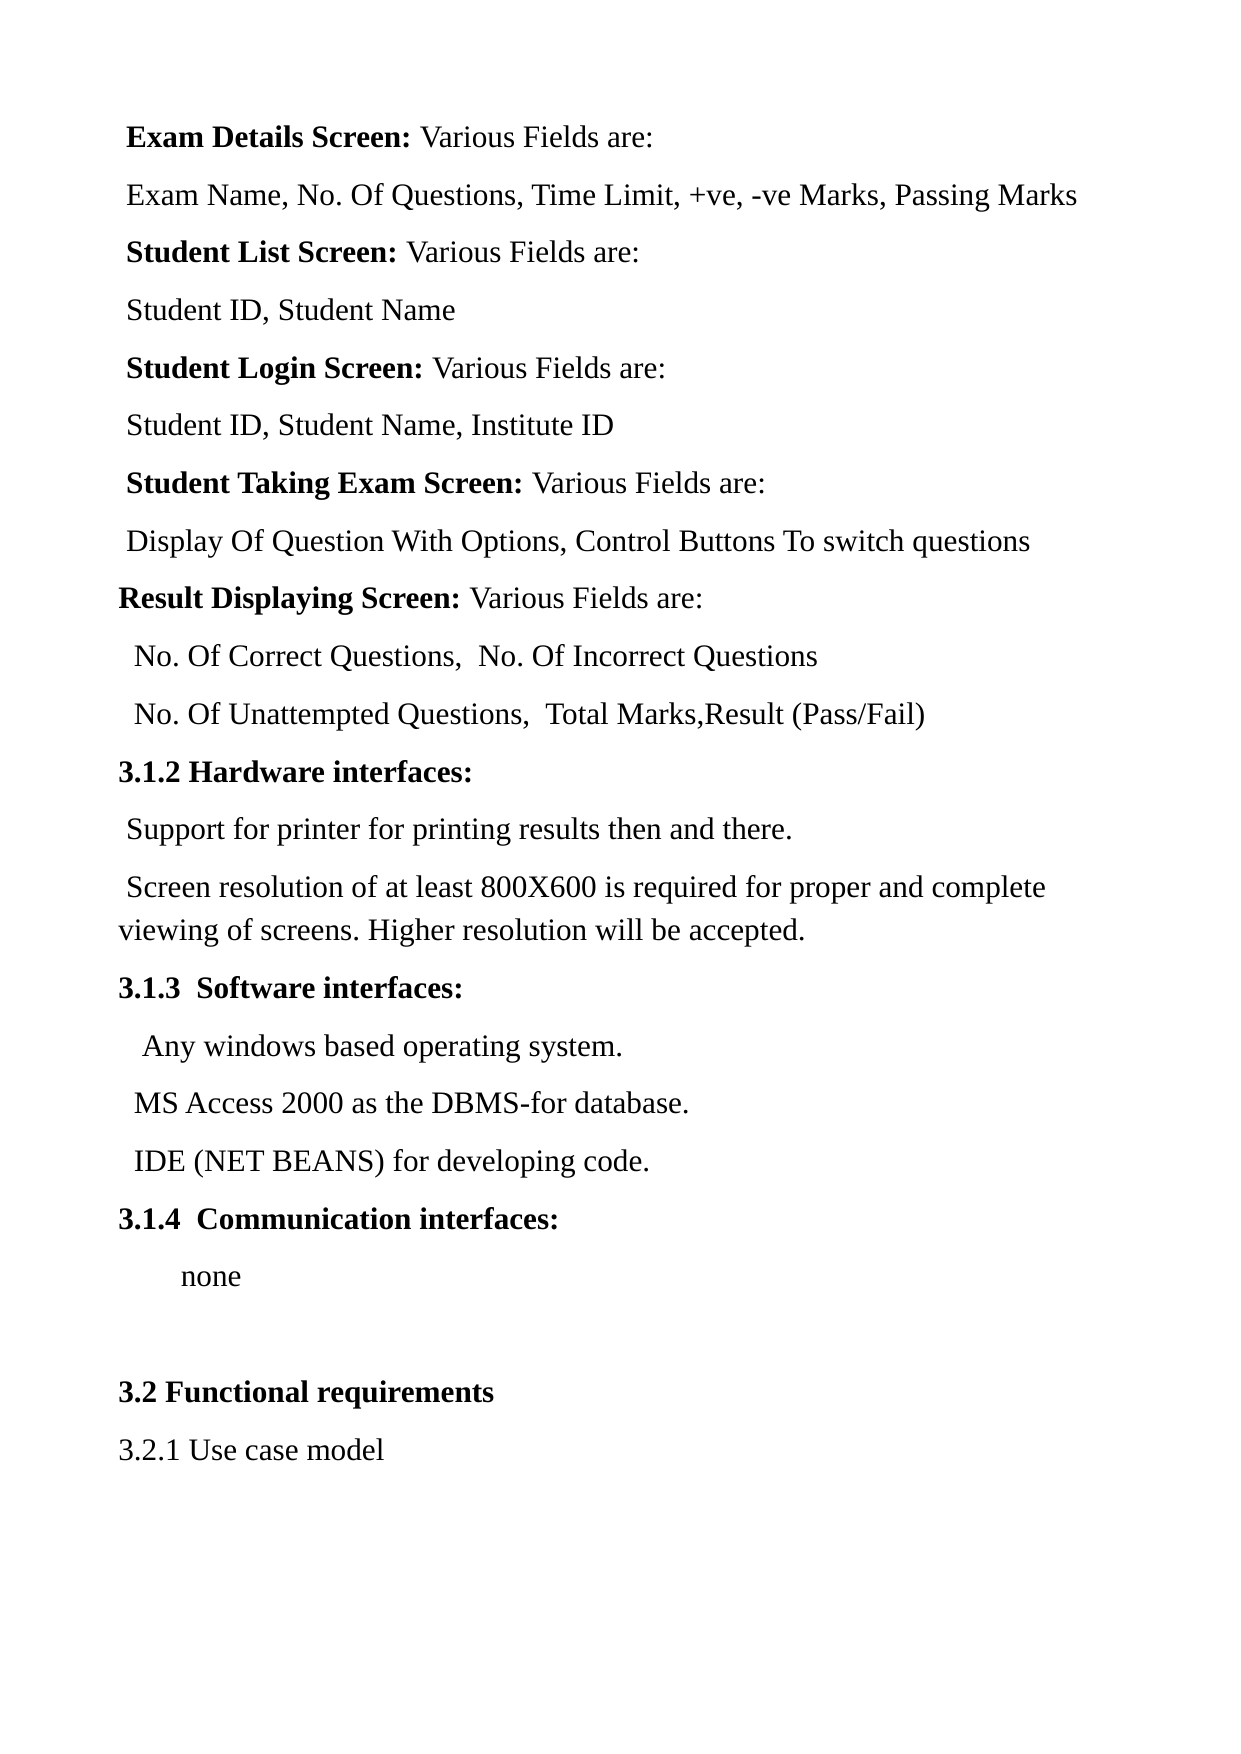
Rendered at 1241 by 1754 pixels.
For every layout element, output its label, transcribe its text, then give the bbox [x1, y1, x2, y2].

text 3.2 Functional requirements [118, 1373, 1122, 1409]
text No. Of Correct Questions, No. Of Incorrect Questions [118, 637, 1122, 673]
text 3.1.2 Hardware interfaces: [118, 753, 1122, 789]
text No. Of Unattempted Questions, Total Marks,Result (Pass/Fail) [118, 695, 1122, 731]
text Support for printer for printing results then and there. [118, 811, 1122, 847]
text 3.1.4 Communication interfaces: [118, 1200, 1122, 1236]
text Any windows based operating system. [118, 1027, 1122, 1063]
text 3.1.3 Software interfaces: [118, 969, 1122, 1005]
text Display Of Question With Options, Control Buttons To switch questions [118, 522, 1122, 558]
text Student ID, Student Name, Institute ID [118, 407, 1122, 443]
text MS Access 2000 as the DBMS-for database. [118, 1084, 1122, 1121]
text Exam Name, No. Of Questions, Time Limit, +ve, -ve Marks, Passing Marks [118, 176, 1122, 212]
text Student Login Screen: Various Fields are: [118, 349, 1122, 385]
text Exam Details Screen: Various Fields are: [118, 118, 1122, 154]
text Student List Screen: Various Fields are: [118, 233, 1122, 269]
text 3.2.1 Use case model [118, 1431, 1122, 1467]
text none [118, 1258, 1122, 1294]
text Result Displaying Screen: Various Fields are: [118, 580, 1122, 616]
text Student ID, Student Name [118, 291, 1122, 327]
text IDE (NET BEANS) for developing code. [118, 1142, 1122, 1178]
text Screen resolution of at least 800X600 is required for proper and complete viewing of screens. Higher resolution will be accepted. [118, 868, 1122, 947]
text Student Taking Exam Screen: Various Fields are: [118, 464, 1122, 500]
